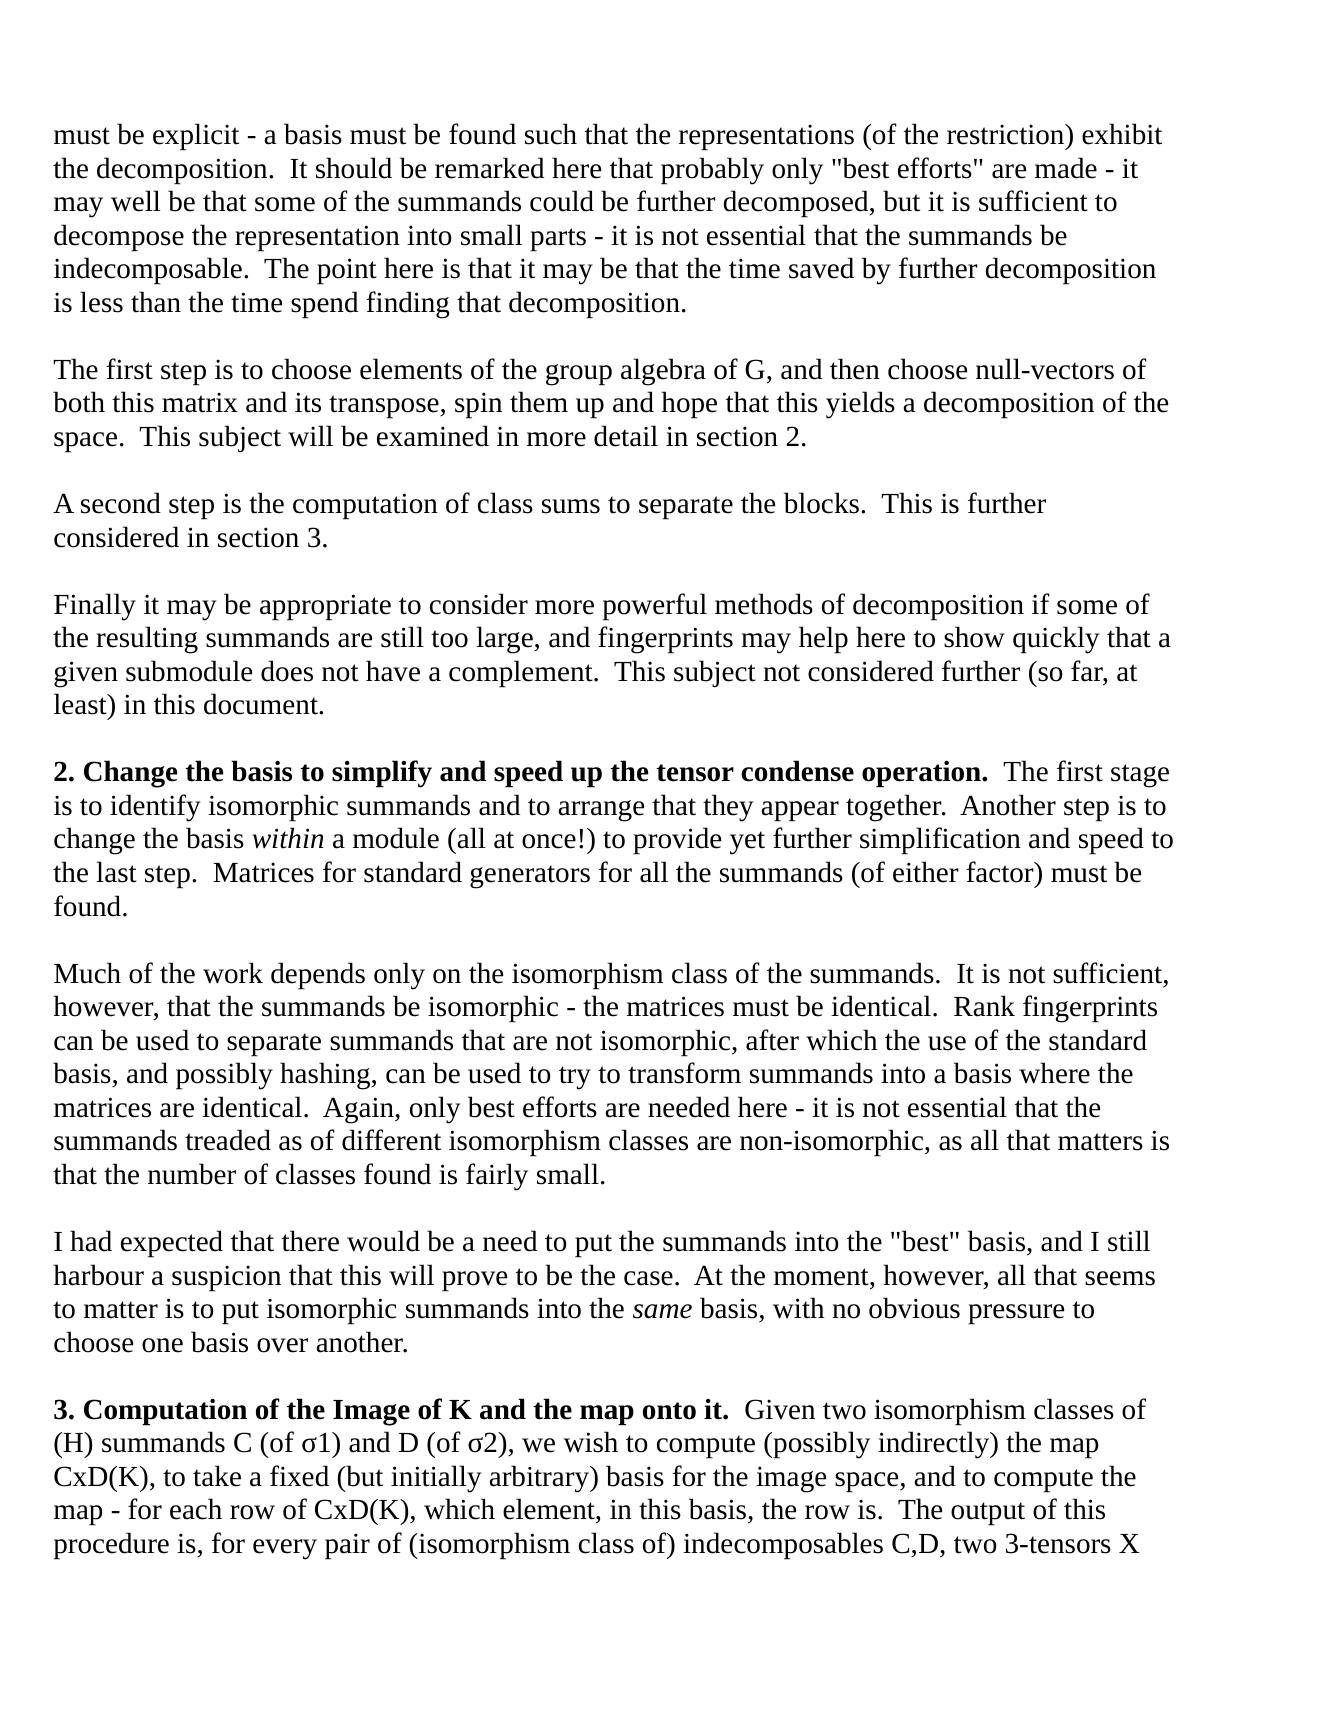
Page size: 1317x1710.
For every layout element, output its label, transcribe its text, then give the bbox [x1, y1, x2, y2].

text Much of the work depends only on the isomorphism class of the summands. It is not sufficient, however, that the summands be isomorphic - the matrices must be identical. Rank fingerprints can be used to separate summands that are not isomorphic, after which the use of the standard basis, and possibly hashing, can be used to try to transform summands into a basis where the matrices are identical. Again, only best efforts are needed here - it is not essential that the summands treaded as of different isomorphism classes are non-isomorphic, as all that matters is that the number of classes found is fairly small. [53, 956, 1174, 1191]
text must be explicit - a basis must be found such that the representations (of the restriction) exhibit the decomposition. It should be remarked here that probably only "best efforts" are made - it may well be that some of the summands could be further decomposed, but it is sufficient to decompose the representation into small parts - it is not essential that the summands be indecomposable. The point here is that it may be that the time saved by further decomposition is less than the time spend finding that decomposition. [53, 117, 1174, 318]
text A second step is the computation of class sums to separate the blocks. This is further considered in section 3. [53, 486, 1174, 553]
text 2. Change the basis to simplify and speed up the tensor condense operation. The first stage is to identify isomorphic summands and to arrange that they appear together. Another step is to change the basis within a module (all at once!) to provide yet further simplification and speed to the last step. Matrices for standard generators for all the summands (of either factor) must be found. [53, 754, 1174, 922]
text Finally it may be appropriate to consider more powerful methods of decomposition if some of the resulting summands are still too large, and fingerprints may help here to show quickly that a given submodule does not have a complement. This subject not considered further (so far, at least) in this document. [53, 587, 1174, 721]
text I had expected that there would be a need to put the summands into the "best" basis, and I still harbour a suspicion that this will prove to be the case. At the moment, however, all that seems to matter is to put isomorphic summands into the same basis, with no obvious pressure to choose one basis over another. [53, 1224, 1174, 1358]
text 3. Computation of the Image of K and the map onto it. Given two isomorphism classes of (H) summands C (of σ1) and D (of σ2), we wish to compute (possibly indirectly) the map CxD(K), to take a fixed (but initially arbitrary) basis for the image space, and to compute the map - for each row of CxD(K), which element, in this basis, the row is. The output of this procedure is, for every pair of (isomorphism class of) indecomposables C,D, two 3-tensors X [53, 1392, 1174, 1559]
text The first step is to choose elements of the group algebra of G, and then choose null-vectors of both this matrix and its transpose, spin them up and hope that this yields a decomposition of the space. This subject will be examined in more detail in section 2. [53, 352, 1174, 453]
